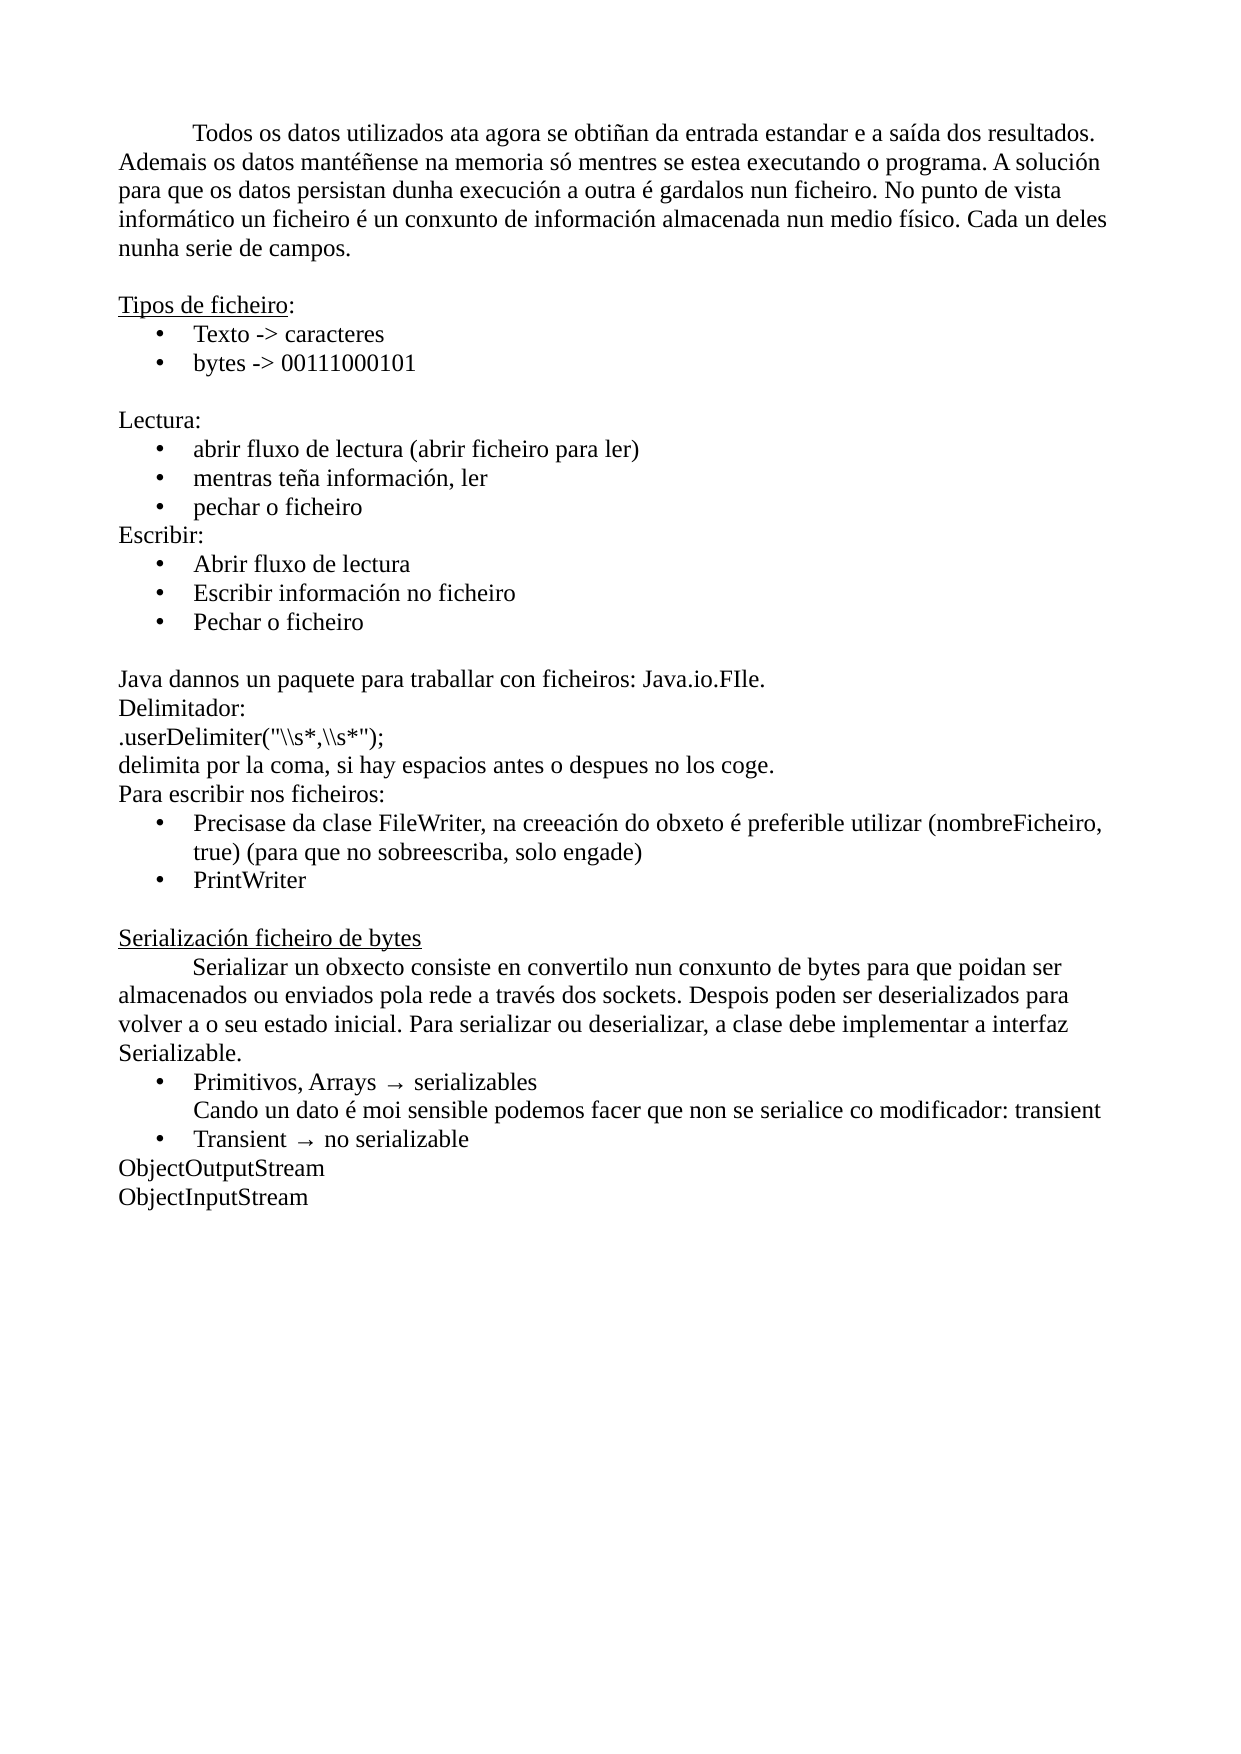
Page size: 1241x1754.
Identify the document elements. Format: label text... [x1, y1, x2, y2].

text ObjectOutputStream [118, 1153, 1122, 1182]
list Pechar o ficheiro [156, 607, 1122, 636]
list Escribir información no ficheiro [156, 578, 1122, 607]
list Abrir fluxo de lectura [156, 549, 1122, 578]
text Delimitador: [118, 693, 1122, 722]
list pechar o ficheiro [156, 492, 1122, 521]
text Serialización ficheiro de bytes [118, 923, 1122, 952]
text .userDelimiter("\\s*,\\s*"); [118, 722, 1122, 751]
text Lectura: [118, 406, 1122, 434]
list Texto -> caracteres [156, 319, 1122, 348]
list Precisase da clase FileWriter, na creeación do obxeto é preferible utilizar (nombreFicheiro, true) (para que no sobreescriba, solo engade) [156, 808, 1122, 866]
text Todos os datos utilizados ata agora se obtiñan da entrada estandar e a saída dos resultados. Ademais os datos mantéñense na memoria só mentres se estea executando o programa. A solución para que os datos persistan dunha execución a outra é gardalos nun ficheiro. No punto de vista informático un ficheiro é un conxunto de información almacenada nun medio físico. Cada un deles nunha serie de campos. [118, 118, 1122, 262]
text Tipos de ficheiro: [118, 291, 1122, 319]
text Java dannos un paquete para traballar con ficheiros: Java.io.FIle. [118, 664, 1122, 693]
text delimita por la coma, si hay espacios antes o despues no los coge. [118, 751, 1122, 779]
list Cando un dato é moi sensible podemos facer que non se serialice co modificador: transient [156, 1096, 1122, 1124]
text Serializar un obxecto consiste en convertilo nun conxunto de bytes para que poidan ser almacenados ou enviados pola rede a través dos sockets. Despois poden ser deserializados para volver a o seu estado inicial. Para serializar ou deserializar, a clase debe implementar a interfaz Serializable. [118, 952, 1122, 1067]
list bytes -> 00111000101 [156, 348, 1122, 377]
list mentras teña información, ler [156, 463, 1122, 492]
text Escribir: [118, 521, 1122, 549]
list Transient → no serializable [156, 1124, 1122, 1153]
list abrir fluxo de lectura (abrir ficheiro para ler) [156, 434, 1122, 463]
list Primitivos, Arrays → serializables [156, 1067, 1122, 1096]
text ObjectInputStream [118, 1182, 1122, 1211]
list PrintWriter [156, 866, 1122, 894]
text Para escribir nos ficheiros: [118, 779, 1122, 808]
